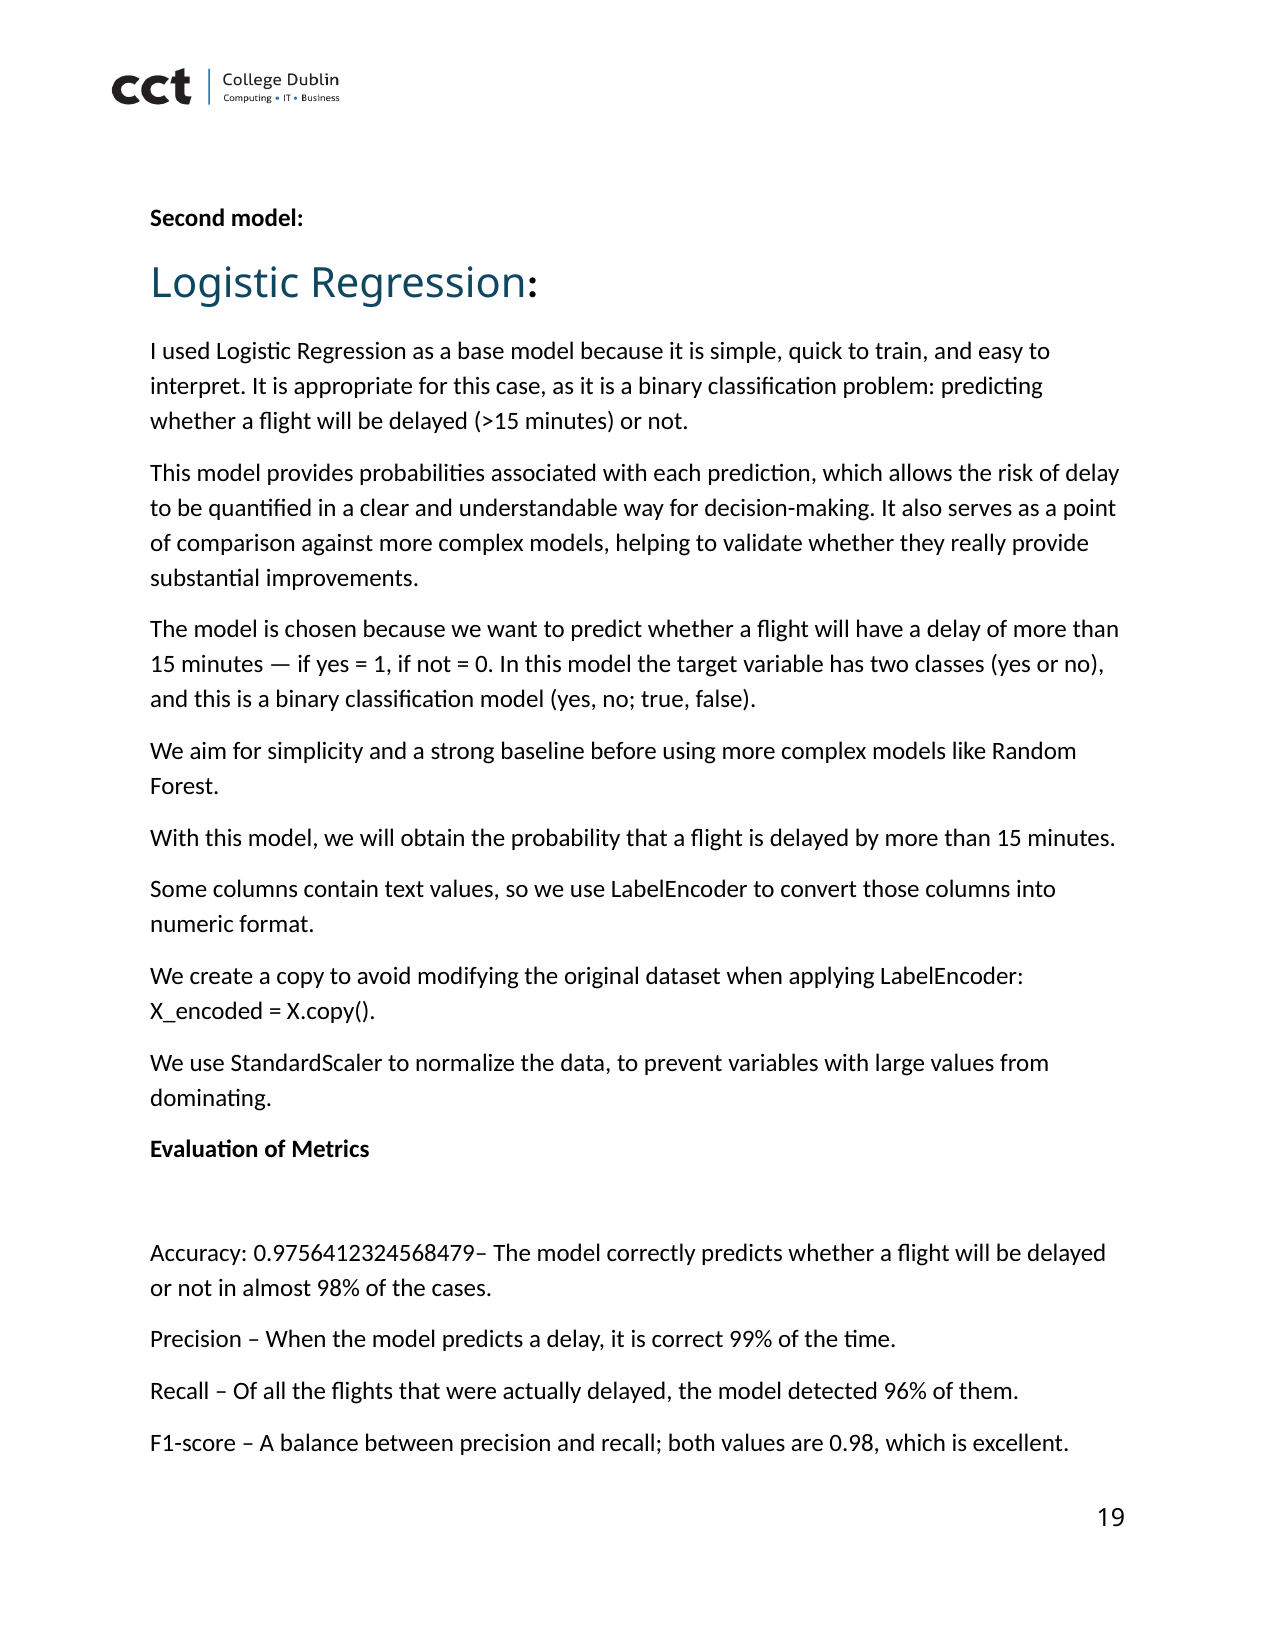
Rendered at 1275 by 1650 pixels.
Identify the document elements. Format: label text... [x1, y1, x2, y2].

text Evaluation of Metrics [150, 1133, 1125, 1164]
text This model provides probabilities associated with each prediction, which allows the risk of delay to be quantified in a clear and understandable way for decision-making. It also serves as a point of comparison against more complex models, helping to validate whether they really provide substantial improvements. [150, 457, 1125, 592]
text We create a copy to avoid modifying the original dataset when applying LabelEncoder: X_encoded = X.copy(). [150, 960, 1125, 1026]
text Logistic Regression: [150, 253, 1125, 310]
text Recall – Of all the flights that were actually delayed, the model detected 96% of them. [150, 1375, 1125, 1406]
text The model is chosen because we want to predict whether a flight will have a delay of more than 15 minutes — if yes = 1, if not = 0. In this model the target variable has two classes (yes or no), and this is a binary classification model (yes, no; true, false). [150, 613, 1125, 714]
text Second model: [150, 202, 1125, 232]
text We aim for simplicity and a strong baseline before using more complex models like Random Forest. [150, 735, 1125, 801]
text Precision – When the model predicts a delay, it is correct 99% of the time. [150, 1323, 1125, 1354]
text Some columns contain text values, so we use LabelEncoder to convert those columns into numeric format. [150, 873, 1125, 939]
text Accuracy: 0.9756412324568479– The model correctly predicts whether a flight will be delayed or not in almost 98% of the cases. [150, 1237, 1125, 1302]
text We use StandardScaler to normalize the data, to prevent variables with large values from dominating. [150, 1047, 1125, 1112]
text I used Logistic Regression as a base model because it is simple, quick to train, and easy to interpret. It is appropriate for this case, as it is a binary classification problem: predicting whether a flight will be delayed (>15 minutes) or not. [150, 335, 1125, 436]
text With this model, we will obtain the probability that a flight is delayed by more than 15 minutes. [150, 822, 1125, 852]
text F1-score – A balance between precision and recall; both values are 0.98, which is excellent. [150, 1427, 1125, 1457]
